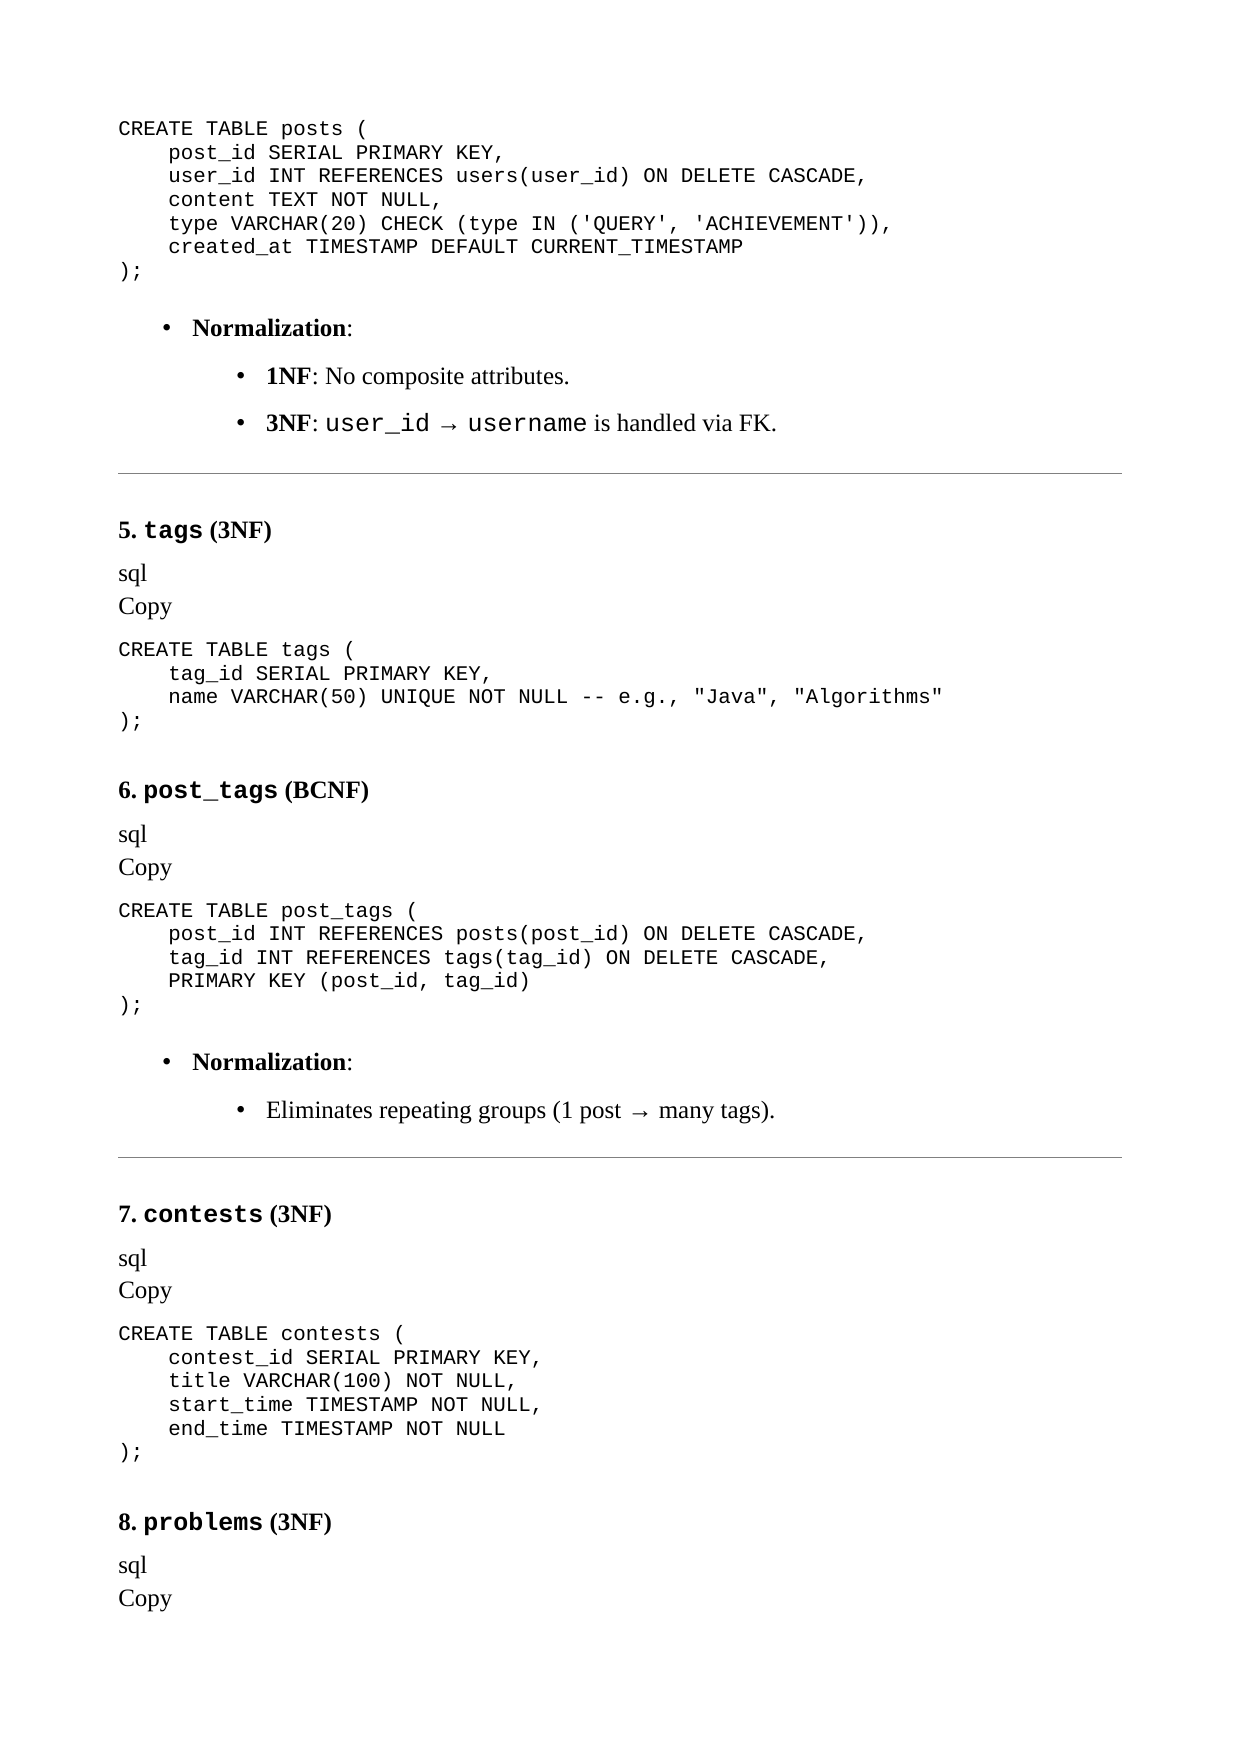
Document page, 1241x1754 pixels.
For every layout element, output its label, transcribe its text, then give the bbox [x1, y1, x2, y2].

text sql [118, 558, 1122, 587]
text ); [118, 1441, 1122, 1465]
text sql [118, 1243, 1122, 1271]
list 3NF: user_id → username is handled via FK. [236, 408, 1122, 439]
text tag_id SERIAL PRIMARY KEY, [118, 663, 1122, 686]
text Copy [118, 852, 1122, 881]
text Copy [118, 591, 1122, 620]
text end_time TIMESTAMP NOT NULL [118, 1418, 1122, 1441]
list Normalization: [162, 1047, 1122, 1076]
text tag_id INT REFERENCES tags(tag_id) ON DELETE CASCADE, [118, 947, 1122, 971]
text post_id SERIAL PRIMARY KEY, [118, 142, 1122, 165]
text ); [118, 260, 1122, 284]
text content TEXT NOT NULL, [118, 189, 1122, 213]
text user_id INT REFERENCES users(user_id) ON DELETE CASCADE, [118, 165, 1122, 189]
text CREATE TABLE post_tags ( [118, 899, 1122, 923]
text type VARCHAR(20) CHECK (type IN ('QUERY', 'ACHIEVEMENT')), [118, 213, 1122, 236]
text start_time TIMESTAMP NOT NULL, [118, 1394, 1122, 1418]
list Normalization: [162, 313, 1122, 342]
text Copy [118, 1583, 1122, 1612]
list Eliminates repeating groups (1 post → many tags). [236, 1095, 1122, 1124]
text post_id INT REFERENCES posts(post_id) ON DELETE CASCADE, [118, 923, 1122, 947]
text created_at TIMESTAMP DEFAULT CURRENT_TIMESTAMP [118, 236, 1122, 260]
text contest_id SERIAL PRIMARY KEY, [118, 1347, 1122, 1371]
text sql [118, 819, 1122, 848]
text CREATE TABLE tags ( [118, 639, 1122, 663]
text ); [118, 710, 1122, 734]
text CREATE TABLE contests ( [118, 1323, 1122, 1347]
text title VARCHAR(100) NOT NULL, [118, 1371, 1122, 1394]
text CREATE TABLE posts ( [118, 118, 1122, 142]
text ); [118, 994, 1122, 1018]
subtitle 8. problems (3NF) [118, 1507, 1122, 1538]
subtitle 5. tags (3NF) [118, 515, 1122, 546]
text PRIMARY KEY (post_id, tag_id) [118, 971, 1122, 994]
list 1NF: No composite attributes. [236, 361, 1122, 389]
subtitle 7. contests (3NF) [118, 1199, 1122, 1230]
text name VARCHAR(50) UNIQUE NOT NULL -- e.g., "Java", "Algorithms" [118, 686, 1122, 710]
text sql [118, 1550, 1122, 1579]
subtitle 6. post_tags (BCNF) [118, 776, 1122, 806]
text Copy [118, 1276, 1122, 1304]
